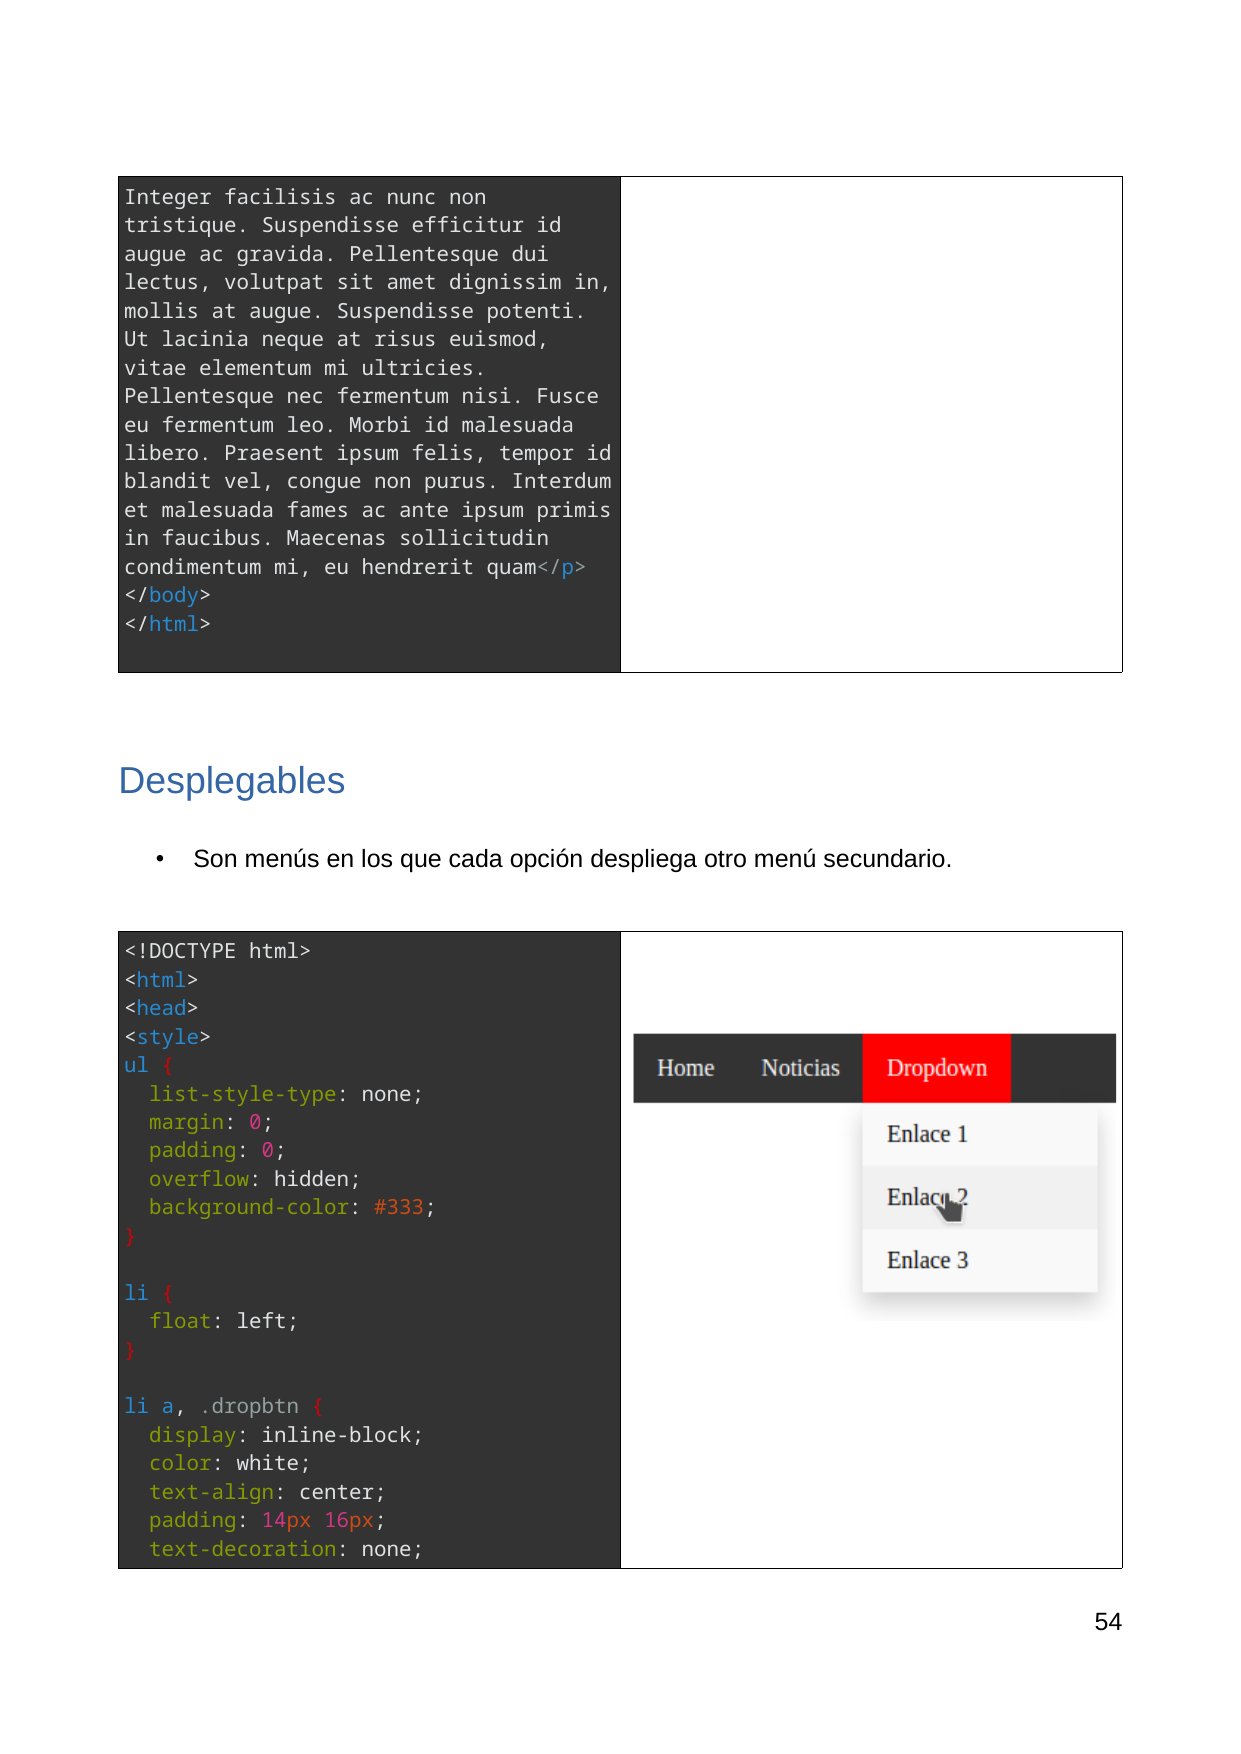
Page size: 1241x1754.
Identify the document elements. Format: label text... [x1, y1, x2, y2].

list Son menús en los que cada opción despliega otro menú secundario. [156, 844, 1122, 873]
picture [625, 1022, 1117, 1321]
table_header [621, 177, 1122, 672]
table_header <!DOCTYPE html> <html> <head> <style> ul { list-style-type: none; margin: 0; padding: 0; overflow: hidden; background-color: #333; } li { float: left; } li a, .dropbtn { display: inline-block; color: white; text-align: center; padding: 14px 16px; text-decoration: none; [119, 932, 620, 1568]
table_header [621, 932, 1122, 1568]
text Desplegables [118, 758, 1122, 801]
table_header Integer facilisis ac nunc non tristique. Suspendisse efficitur id augue ac gravida. Pellentesque dui lectus, volutpat sit amet dignissim in, mollis at augue. Suspendisse potenti. Ut lacinia neque at risus euismod, vitae elementum mi ultricies. Pellentesque nec fermentum nisi. Fusce eu fermentum leo. Morbi id malesuada libero. Praesent ipsum felis, tempor id blandit vel, congue non purus. Interdum et malesuada fames ac ante ipsum primis in faucibus. Maecenas sollicitudin condimentum mi, eu hendrerit quam</p> </body> </html> [119, 177, 620, 672]
